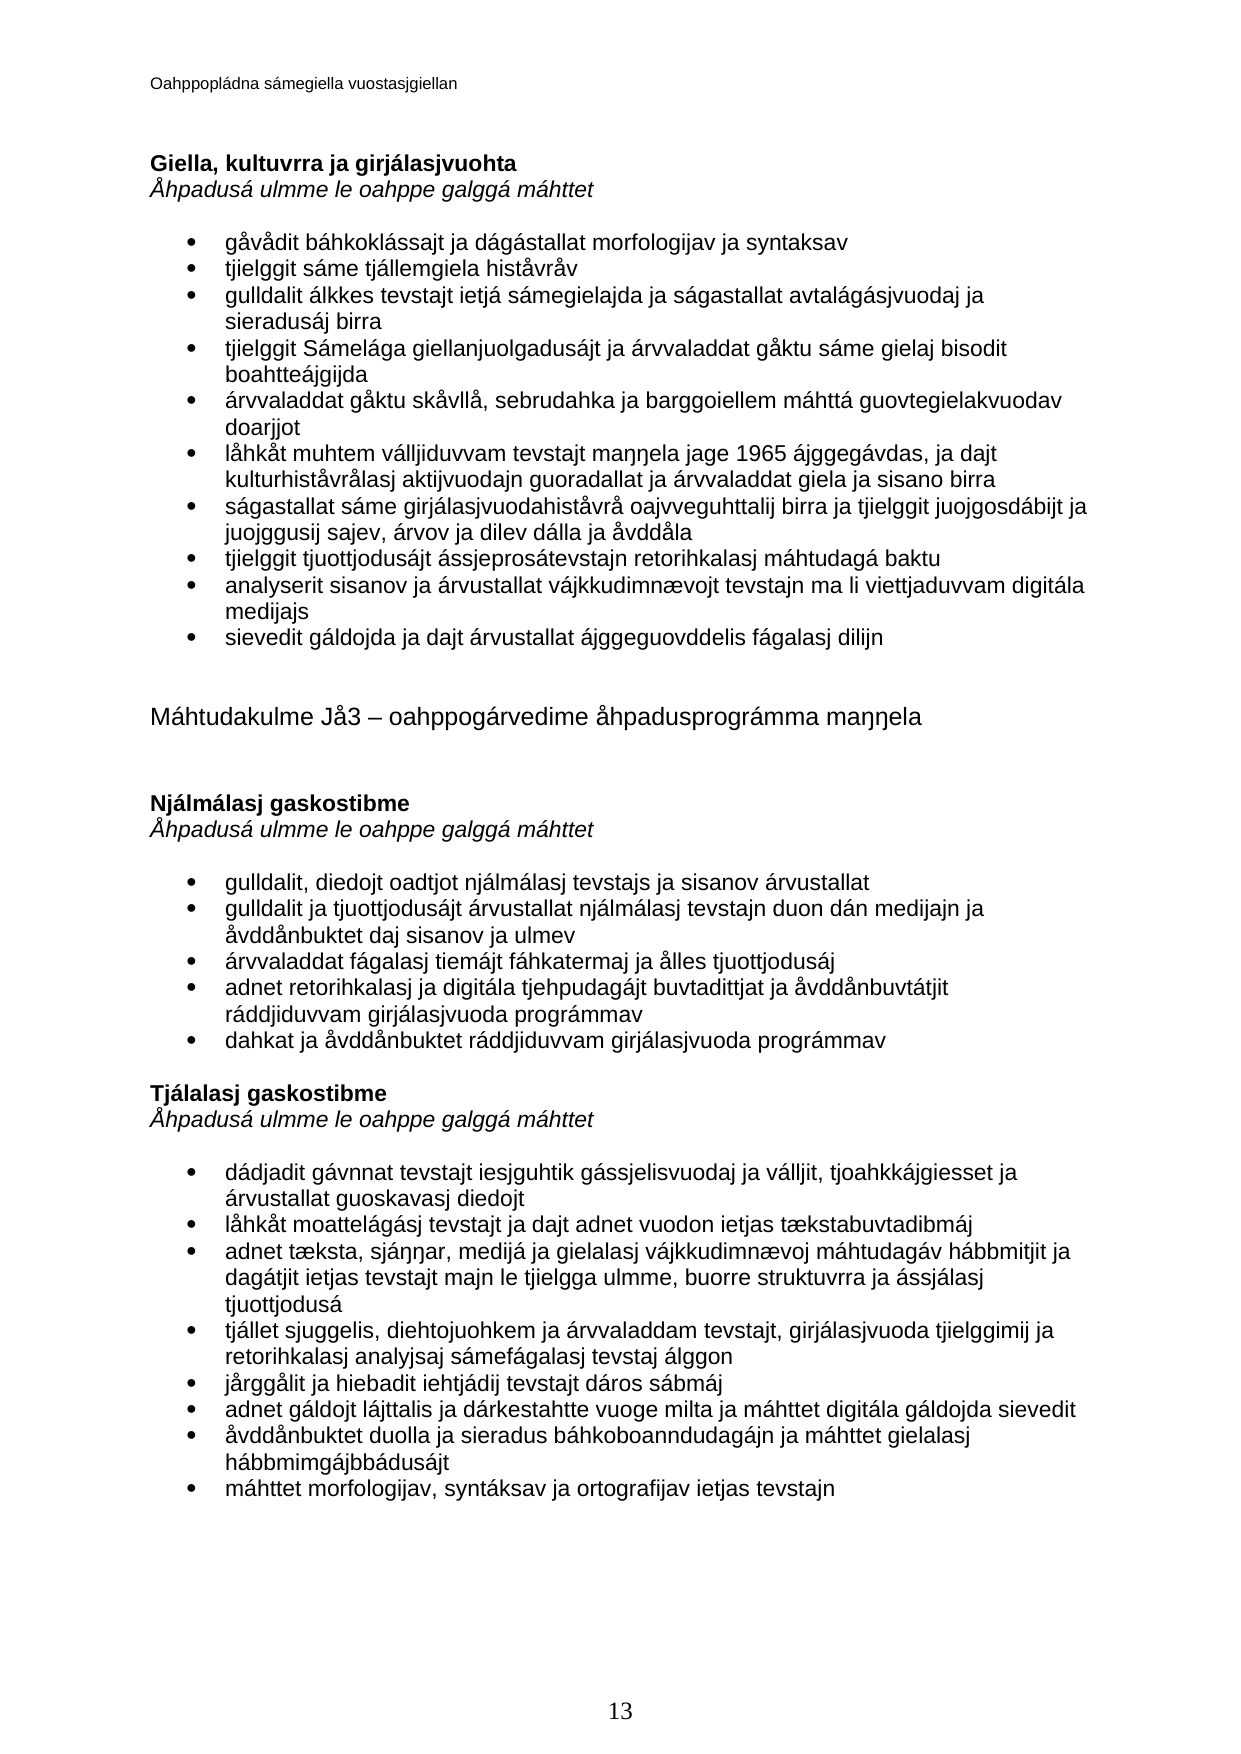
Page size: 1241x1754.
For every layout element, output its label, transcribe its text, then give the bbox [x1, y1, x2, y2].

subtitle Máhtudakulme Jå3 – oahppogárvedime åhpadusprográmma maŋŋela [150, 702, 1090, 731]
list adnet tæksta, sjáŋŋar, medijá ja gielalasj vájkkudimnævoj máhtudagáv hábbmitjit ja dagátjit ietjas tevstajt majn le tjielgga ulmme, buorre struktuvrra ja ássjálasj tjuottjodusá [187, 1238, 1090, 1317]
list tjállet sjuggelis, diehtojuohkem ja árvvaladdam tevstajt, girjálasjvuoda tjielggimij ja retorihkalasj analyjsaj sámefágalasj tevstaj álggon [187, 1317, 1090, 1369]
subtitle Tjálalasj gaskostibme [150, 1080, 1090, 1106]
list sievedit gáldojda ja dajt árvustallat ájggeguovddelis fágalasj dilijn [187, 624, 1090, 677]
list árvvaladdat fágalasj tiemájt fáhkatermaj ja ålles tjuottjodusáj [187, 948, 1090, 974]
list adnet gáldojt lájttalis ja dárkestahtte vuoge milta ja máhttet digitála gáldojda sievedit [187, 1396, 1090, 1422]
list gulldalit, diedojt oadtjot njálmálasj tevstajs ja sisanov árvustallat [187, 869, 1090, 895]
list máhttet morfologijav, syntáksav ja ortografijav ietjas tevstajn [187, 1475, 1090, 1501]
subtitle Njálmálasj gaskostibme [150, 790, 1090, 816]
list árvvaladdat gåktu skåvllå, sebrudahka ja barggoiellem máhttá guovtegielakvuodav doarjjot [187, 387, 1090, 440]
list gulldalit ja tjuottjodusájt árvustallat njálmálasj tevstajn duon dán medijajn ja åvddånbuktet daj sisanov ja ulmev [187, 895, 1090, 948]
text Åhpadusá ulmme le oahppe galggá máhttet [150, 816, 1090, 842]
list låhkåt muhtem válljiduvvam tevstajt maŋŋela jage 1965 ájggegávdas, ja dajt kulturhiståvrålasj aktijvuodajn guoradallat ja árvvaladdat giela ja sisano birra [187, 440, 1090, 493]
list adnet retorihkalasj ja digitála tjehpudagájt buvtadittjat ja åvddånbuvtátjit ráddjiduvvam girjálasjvuoda prográmmav [187, 974, 1090, 1027]
subtitle Åhpadusá ulmme le oahppe galggá máhttet [150, 1106, 1090, 1132]
list tjielggit Sámelága giellanjuolgadusájt ja árvvaladdat gåktu sáme gielaj bisodit boahtteájgijda [187, 334, 1090, 387]
list ságastallat sáme girjálasjvuodahiståvrå oajvveguhttalij birra ja tjielggit juojgosdábijt ja juojggusij sajev, árvov ja dilev dálla ja åvddåla [187, 493, 1090, 545]
list tjielggit sáme tjállemgiela histåvråv [187, 255, 1090, 282]
list gulldalit álkkes tevstajt ietjá sámegielajda ja ságastallat avtalágásjvuodaj ja sieradusáj birra [187, 282, 1090, 334]
list tjielggit tjuottjodusájt ássjeprosátevstajn retorihkalasj máhtudagá baktu [187, 545, 1090, 572]
list låhkåt moattelágásj tevstajt ja dajt adnet vuodon ietjas tækstabuvtadibmáj [187, 1211, 1090, 1238]
subtitle Giella, kultuvrra ja girjálasjvuohta [150, 150, 1090, 176]
subtitle Åhpadusá ulmme le oahppe galggá máhttet [150, 176, 1090, 203]
list jårggålit ja hiebadit iehtjádij tevstajt dáros sábmáj [187, 1369, 1090, 1396]
list dádjadit gávnnat tevstajt iesjguhtik gássjelisvuodaj ja válljit, tjoahkkájgiesset ja árvustallat guoskavasj diedojt [187, 1159, 1090, 1211]
list åvddånbuktet duolla ja sieradus báhkoboanndudagájn ja máhttet gielalasj hábbmimgájbbádusájt [187, 1422, 1090, 1475]
list analyserit sisanov ja árvustallat vájkkudimnævojt tevstajn ma li viettjaduvvam digitála medijajs [187, 572, 1090, 624]
list dahkat ja åvddånbuktet ráddjiduvvam girjálasjvuoda prográmmav [187, 1027, 1090, 1053]
list gåvådit báhkoklássajt ja dágástallat morfologijav ja syntaksav [187, 229, 1090, 255]
